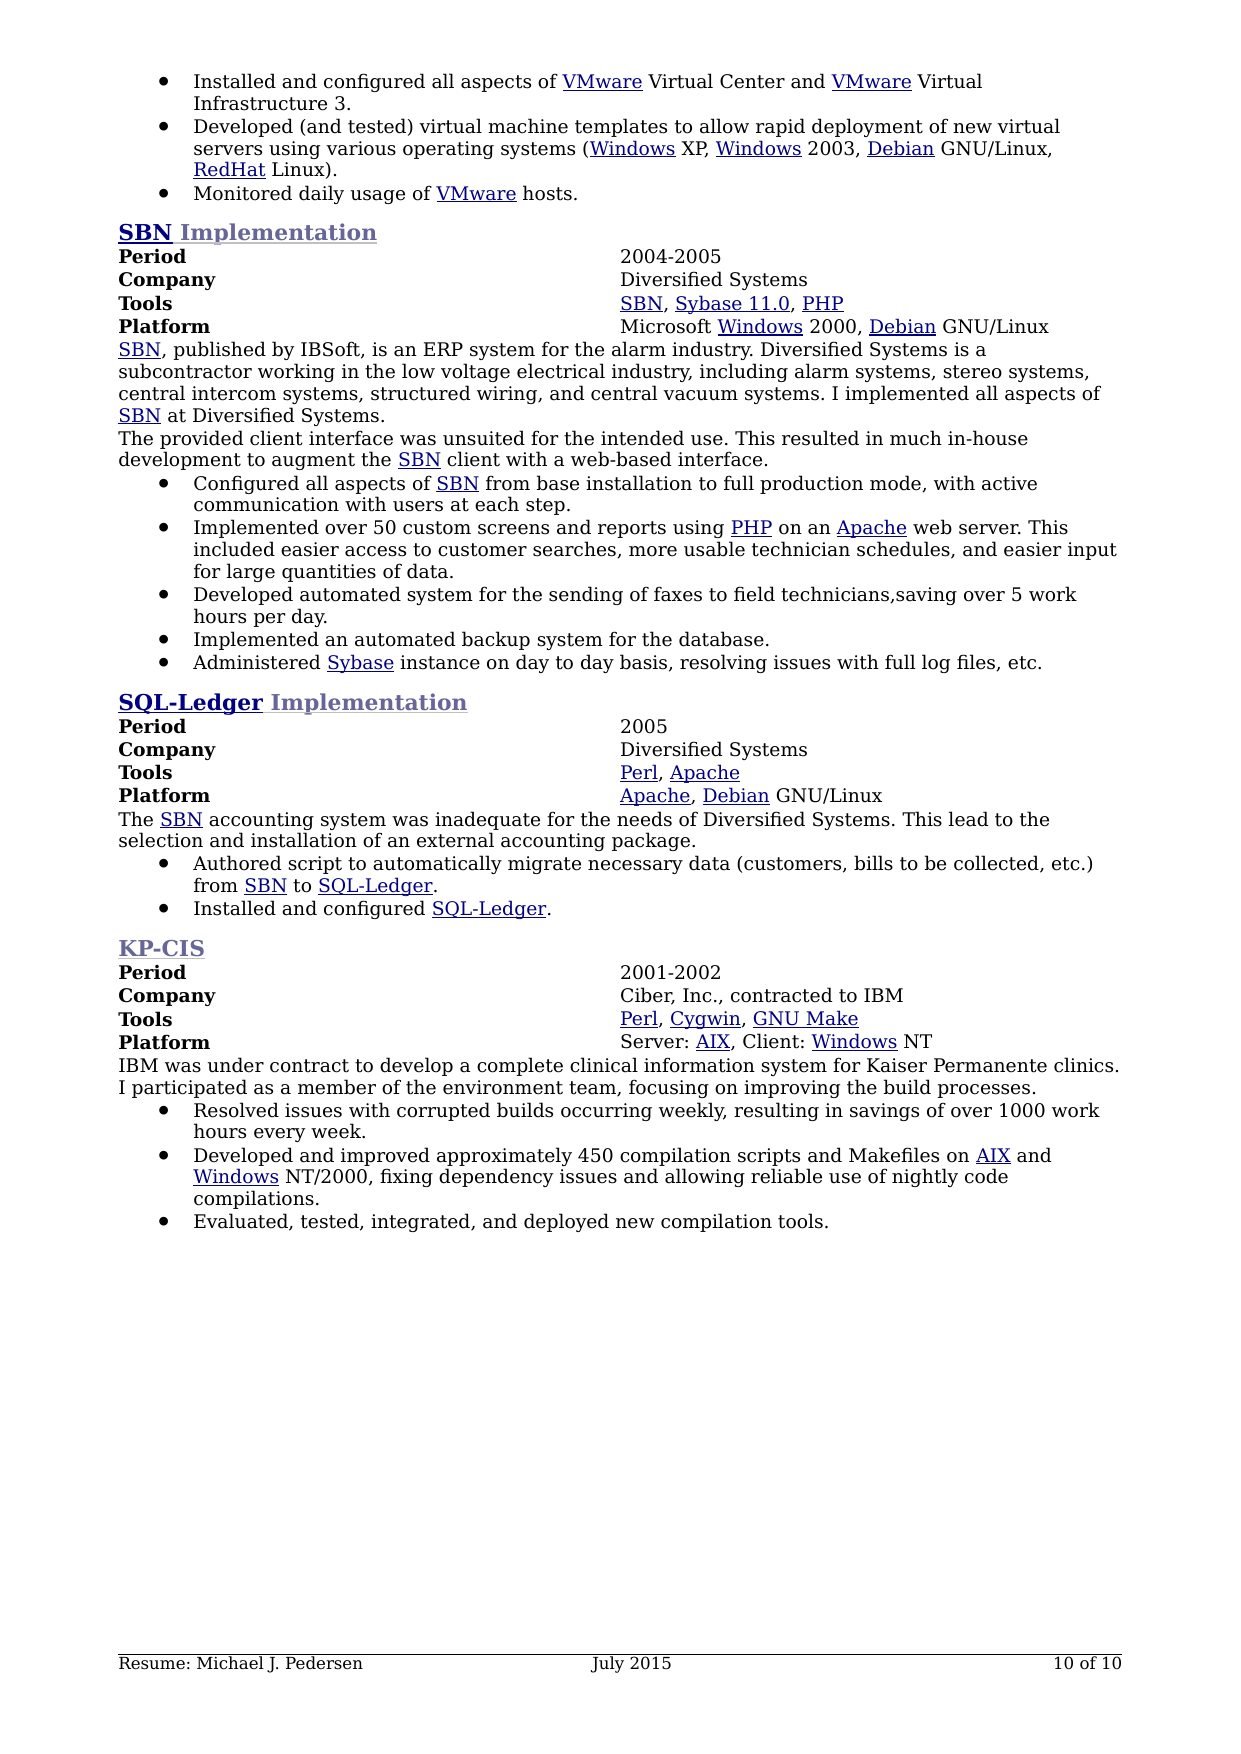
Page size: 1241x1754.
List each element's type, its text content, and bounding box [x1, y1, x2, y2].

table_cell Platform [118, 316, 620, 339]
table_cell Platform [118, 1032, 620, 1055]
table_cell Diversified Systems [620, 739, 1122, 762]
subtitle SQL-Ledger Implementation [118, 690, 1122, 716]
list Authored script to automatically migrate necessary data (customers, bills to be collected, etc.) from SBN to SQL-Ledger. [156, 853, 1122, 897]
table_cell Tools [118, 1008, 620, 1032]
table_header Period [118, 716, 620, 739]
table_cell Company [118, 269, 620, 292]
table_cell Company [118, 739, 620, 762]
table_header Period [118, 962, 620, 985]
table_cell Ciber, Inc., contracted to IBM [620, 985, 1122, 1008]
list Configured all aspects of SBN from base installation to full production mode, with active communication with users at each step. [156, 472, 1122, 516]
table_cell SBN, Sybase 11.0, PHP [620, 293, 1122, 316]
table_header 2004-2005 [620, 246, 1122, 269]
text IBM was under contract to develop a complete clinical information system for Kaiser Permanente clinics. I participated as a member of the environment team, focusing on improving the build processes. [118, 1055, 1122, 1098]
table_header 2001-2002 [620, 962, 1122, 985]
table_header Period [118, 246, 620, 269]
table_cell Perl, Apache [620, 762, 1122, 785]
list Installed and configured all aspects of VMware Virtual Center and VMware Virtual Infrastructure 3. [156, 71, 1122, 114]
subtitle SBN Implementation [118, 220, 1122, 246]
table_cell Diversified Systems [620, 269, 1122, 292]
list Administered Sybase instance on day to day basis, resolving issues with full log files, etc. [156, 652, 1122, 674]
table_cell Platform [118, 785, 620, 808]
list Resolved issues with corrupted builds occurring weekly, resulting in savings of over 1000 work hours every week. [156, 1100, 1122, 1143]
list Developed automated system for the sending of faxes to field technicians,saving over 5 work hours per day. [156, 584, 1122, 628]
list Evaluated, tested, integrated, and deployed new compilation tools. [156, 1211, 1122, 1233]
list Implemented an automated backup system for the database. [156, 629, 1122, 651]
list Monitored daily usage of VMware hosts. [156, 182, 1122, 204]
table_cell Company [118, 985, 620, 1008]
list Developed (and tested) virtual machine templates to allow rapid deployment of new virtual servers using various operating systems (Windows XP, Windows 2003, Debian GNU/Linux, RedHat Linux). [156, 116, 1122, 181]
table_cell Tools [118, 762, 620, 785]
list Installed and configured SQL-Ledger. [156, 898, 1122, 920]
table_cell Server: AIX, Client: Windows NT [620, 1032, 1122, 1055]
text The SBN accounting system was inadequate for the needs of Diversified Systems. This lead to the selection and installation of an external accounting package. [118, 808, 1122, 852]
subtitle KP-CIS [118, 936, 1122, 962]
table_cell Perl, Cygwin, GNU Make [620, 1008, 1122, 1032]
table_header 2005 [620, 716, 1122, 739]
text SBN, published by IBSoft, is an ERP system for the alarm industry. Diversified Systems is a subcontractor working in the low voltage electrical industry, including alarm systems, stereo systems, central intercom systems, structured wiring, and central vacuum systems. I implemented all aspects of SBN at Diversified Systems. [118, 339, 1122, 426]
table_cell Apache, Debian GNU/Linux [620, 785, 1122, 808]
list Implemented over 50 custom screens and reports using PHP on an Apache web server. This included easier access to customer searches, more usable technician schedules, and easier input for large quantities of data. [156, 517, 1122, 583]
text The provided client interface was unsuited for the intended use. This resulted in much in-house development to augment the SBN client with a web-based interface. [118, 428, 1122, 471]
list Developed and improved approximately 450 compilation scripts and Makefiles on AIX and Windows NT/2000, fixing dependency issues and allowing reliable use of nightly code compilations. [156, 1144, 1122, 1210]
table_cell Microsoft Windows 2000, Debian GNU/Linux [620, 316, 1122, 339]
table_cell Tools [118, 293, 620, 316]
